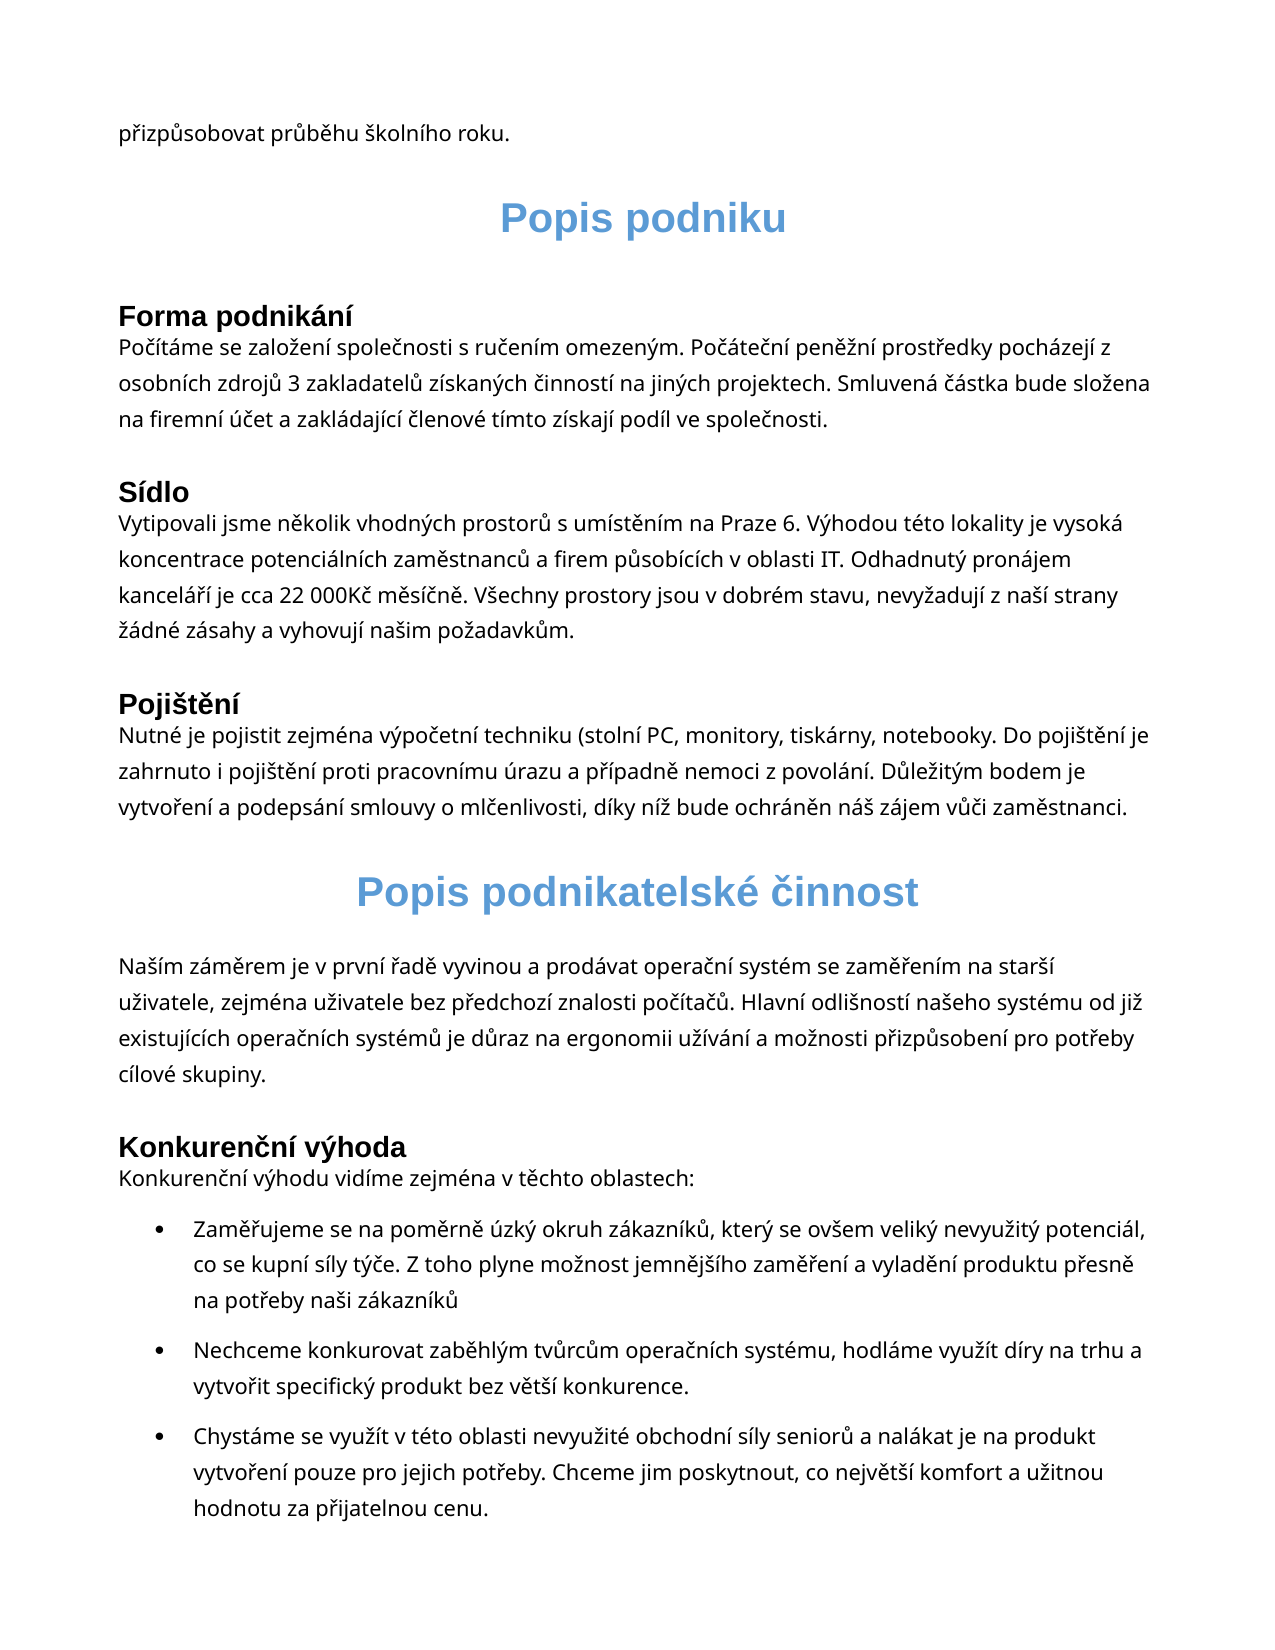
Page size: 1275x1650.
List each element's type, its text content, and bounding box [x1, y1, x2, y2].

subtitle Konkurenční výhoda [118, 1130, 1157, 1163]
subtitle Popis podniku [118, 193, 1157, 241]
text přizpůsobovat průběhu školního roku. [118, 118, 1157, 148]
list Chystáme se využít v této oblasti nevyužité obchodní síly seniorů a nalákat je na produkt vytvoření pouze pro jejich potřeby. Chceme jim poskytnout, co největší komfort a užitnou hodnotu za přijatelnou cenu. [156, 1421, 1157, 1523]
subtitle Sídlo [118, 475, 1157, 508]
text Vytipovali jsme několik vhodných prostorů s umístěním na Praze 6. Výhodou této lokality je vysoká koncentrace potenciálních zaměstnanců a firem působících v oblasti IT. Odhadnutý pronájem kanceláří je cca 22 000Kč měsíčně. Všechny prostory jsou v dobrém stavu, nevyžadují z naší strany žádné zásahy a vyhovují našim požadavkům. [118, 508, 1157, 645]
list Zaměřujeme se na poměrně úzký okruh zákazníků, který se ovšem veliký nevyužitý potenciál, co se kupní síly týče. Z toho plyne možnost jemnějšího zaměření a vyladění produktu přesně na potřeby naši zákazníků [156, 1213, 1157, 1315]
subtitle Forma podnikání [118, 299, 1157, 332]
subtitle Pojištění [118, 687, 1157, 720]
text Počítáme se založení společnosti s ručením omezeným. Počáteční peněžní prostředky pocházejí z osobních zdrojů 3 zakladatelů získaných činností na jiných projektech. Smluvená částka bude složena na firemní účet a zakládající členové tímto získají podíl ve společnosti. [118, 332, 1157, 433]
text Konkurenční výhodu vidíme zejména v těchto oblastech: [118, 1163, 1157, 1193]
text Naším záměrem je v první řadě vyvinou a prodávat operační systém se zaměřením na starší uživatele, zejména uživatele bez předchozí znalosti počítačů. Hlavní odlišností našeho systému od již existujících operačních systémů je důraz na ergonomii užívání a možnosti přizpůsobení pro potřeby cílové skupiny. [118, 951, 1157, 1088]
text Nutné je pojistit zejména výpočetní techniku (stolní PC, monitory, tiskárny, notebooky. Do pojištění je zahrnuto i pojištění proti pracovnímu úrazu a případně nemoci z povolání. Důležitým bodem je vytvoření a podepsání smlouvy o mlčenlivosti, díky níž bude ochráněn náš zájem vůči zaměstnanci. [118, 720, 1157, 821]
subtitle Popis podnikatelské činnost [118, 867, 1157, 915]
list Nechceme konkurovat zaběhlým tvůrcům operačních systému, hodláme využít díry na trhu a vytvořit specifický produkt bez větší konkurence. [156, 1335, 1157, 1401]
